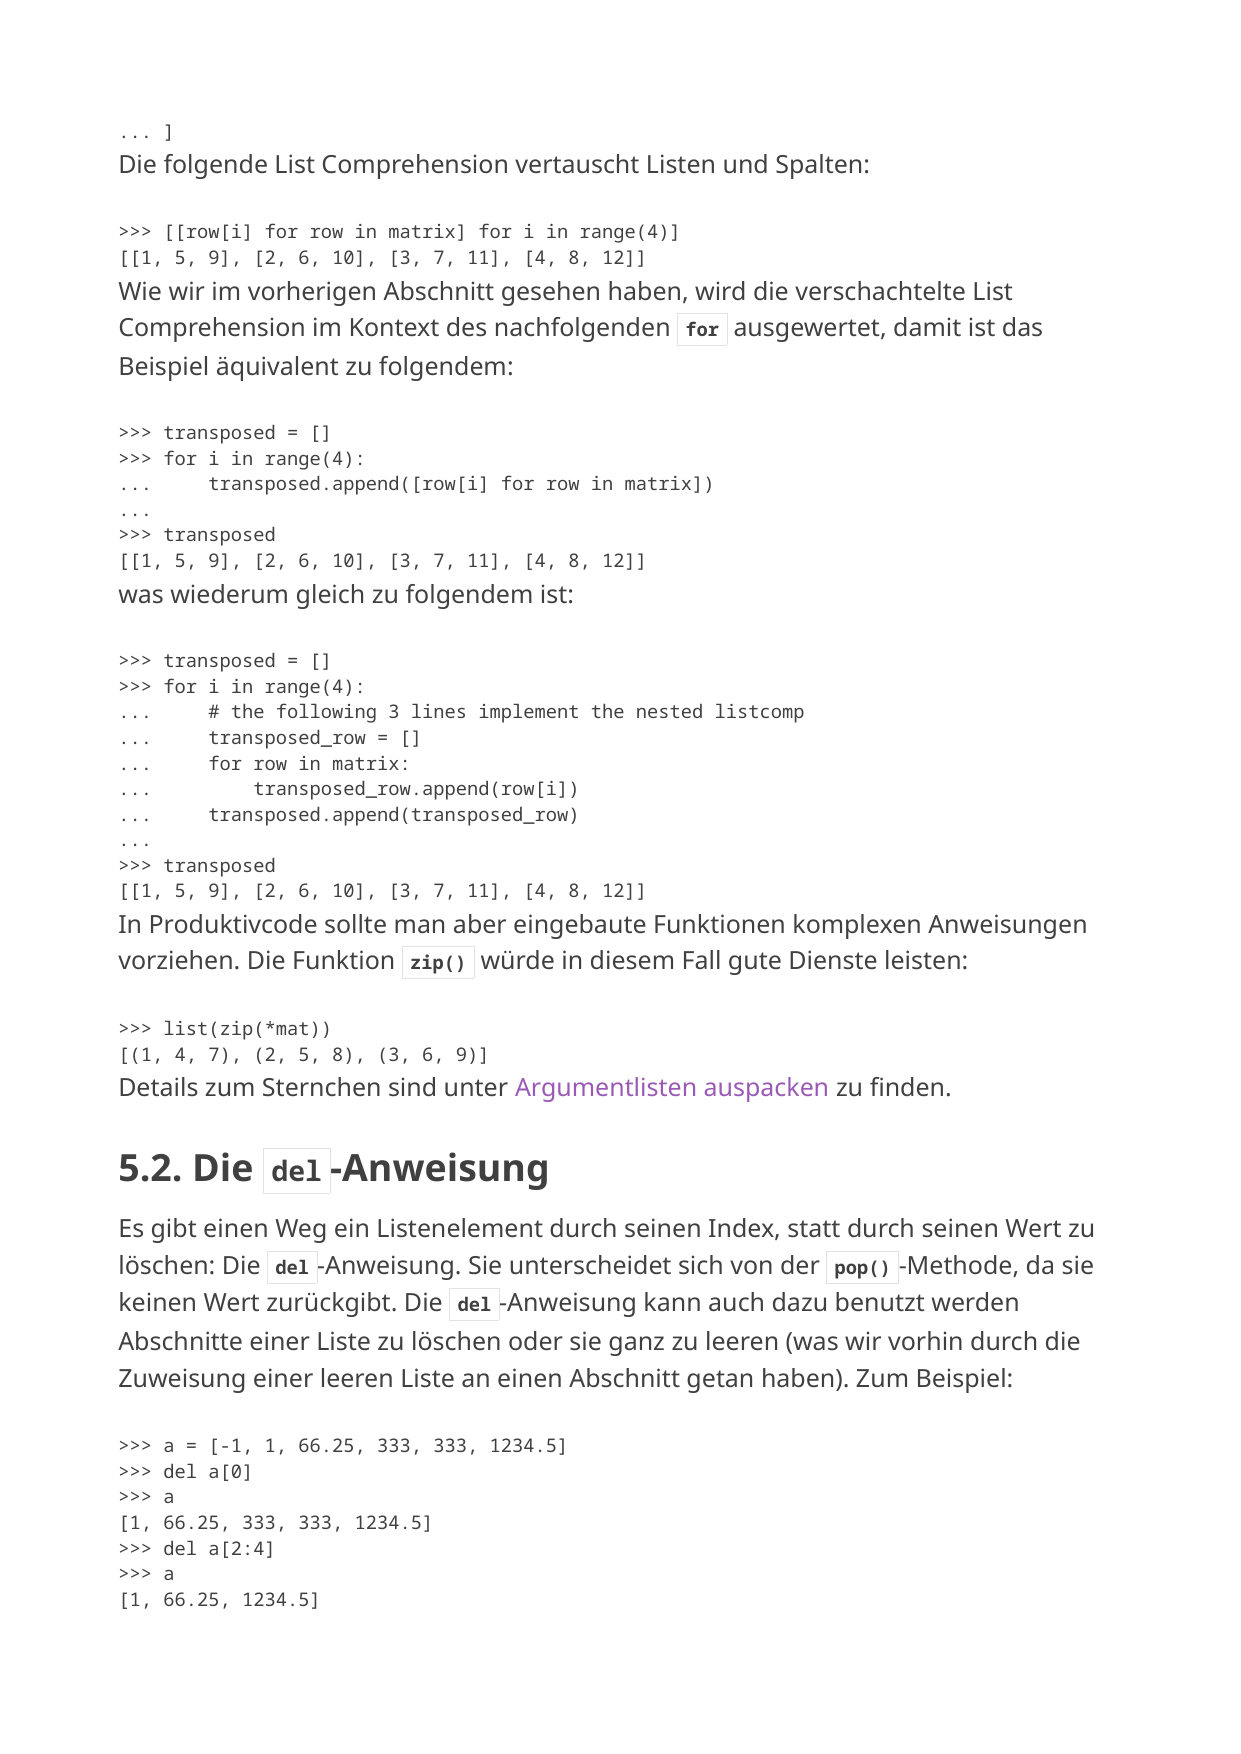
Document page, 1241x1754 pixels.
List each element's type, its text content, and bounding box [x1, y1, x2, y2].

text ... for row in matrix: [118, 750, 1122, 775]
text Es gibt einen Weg ein Listenelement durch seinen Index, statt durch seinen Wert zu löschen: Die del-Anweisung. Sie unterscheidet sich von der pop()-Methode, da sie keinen Wert zurückgibt. Die del-Anweisung kann auch dazu benutzt werden Abschnitte einer Liste zu löschen oder sie ganz zu leeren (was wir vorhin durch die Zuweisung einer leeren Liste an einen Abschnitt getan haben). Zum Beispiel: [118, 1208, 1122, 1395]
text ... transposed_row.append(row[i]) [118, 775, 1122, 801]
text ... [118, 826, 1122, 852]
text >>> transposed [118, 522, 1122, 547]
text [1, 66.25, 333, 333, 1234.5] [118, 1509, 1122, 1535]
text Wie wir im vorherigen Abschnitt gesehen haben, wird die verschachtelte List Comprehension im Kontext des nachfolgenden for ausgewertet, damit ist das Beispiel äquivalent zu folgendem: [118, 270, 1122, 382]
text >>> [[row[i] for row in matrix] for i in range(4)] [118, 219, 1122, 244]
text ... transposed.append([row[i] for row in matrix]) [118, 471, 1122, 496]
text [[1, 5, 9], [2, 6, 10], [3, 7, 11], [4, 8, 12]] [118, 547, 1122, 573]
text >>> transposed = [] [118, 420, 1122, 445]
text ... transposed_row = [] [118, 724, 1122, 750]
text [1, 66.25, 1234.5] [118, 1586, 1122, 1611]
text ... ] [118, 118, 1122, 144]
text >>> a [118, 1484, 1122, 1509]
text >>> transposed [118, 852, 1122, 877]
text [[1, 5, 9], [2, 6, 10], [3, 7, 11], [4, 8, 12]] [118, 244, 1122, 270]
text Die folgende List Comprehension vertauscht Listen und Spalten: [118, 144, 1122, 181]
text >>> for i in range(4): [118, 445, 1122, 471]
text >>> a [118, 1560, 1122, 1586]
text ... [118, 496, 1122, 522]
text >>> for i in range(4): [118, 673, 1122, 699]
text In Produktivcode sollte man aber eingebaute Funktionen komplexen Anweisungen vorziehen. Die Funktion zip() würde in diesem Fall gute Dienste leisten: [118, 903, 1122, 978]
text ... # the following 3 lines implement the nested listcomp [118, 699, 1122, 724]
text >>> del a[2:4] [118, 1535, 1122, 1560]
text [(1, 4, 7), (2, 5, 8), (3, 6, 9)] [118, 1041, 1122, 1067]
text >>> transposed = [] [118, 648, 1122, 673]
text >>> del a[0] [118, 1458, 1122, 1484]
text >>> a = [-1, 1, 66.25, 333, 333, 1234.5] [118, 1433, 1122, 1458]
text >>> list(zip(*mat)) [118, 1016, 1122, 1041]
text was wiederum gleich zu folgendem ist: [118, 573, 1122, 610]
text [[1, 5, 9], [2, 6, 10], [3, 7, 11], [4, 8, 12]] [118, 877, 1122, 903]
subtitle 5.2. Die del-Anweisung [118, 1142, 1122, 1193]
text Details zum Sternchen sind unter Argumentlisten auspacken zu finden. [118, 1067, 1122, 1104]
text ... transposed.append(transposed_row) [118, 801, 1122, 826]
